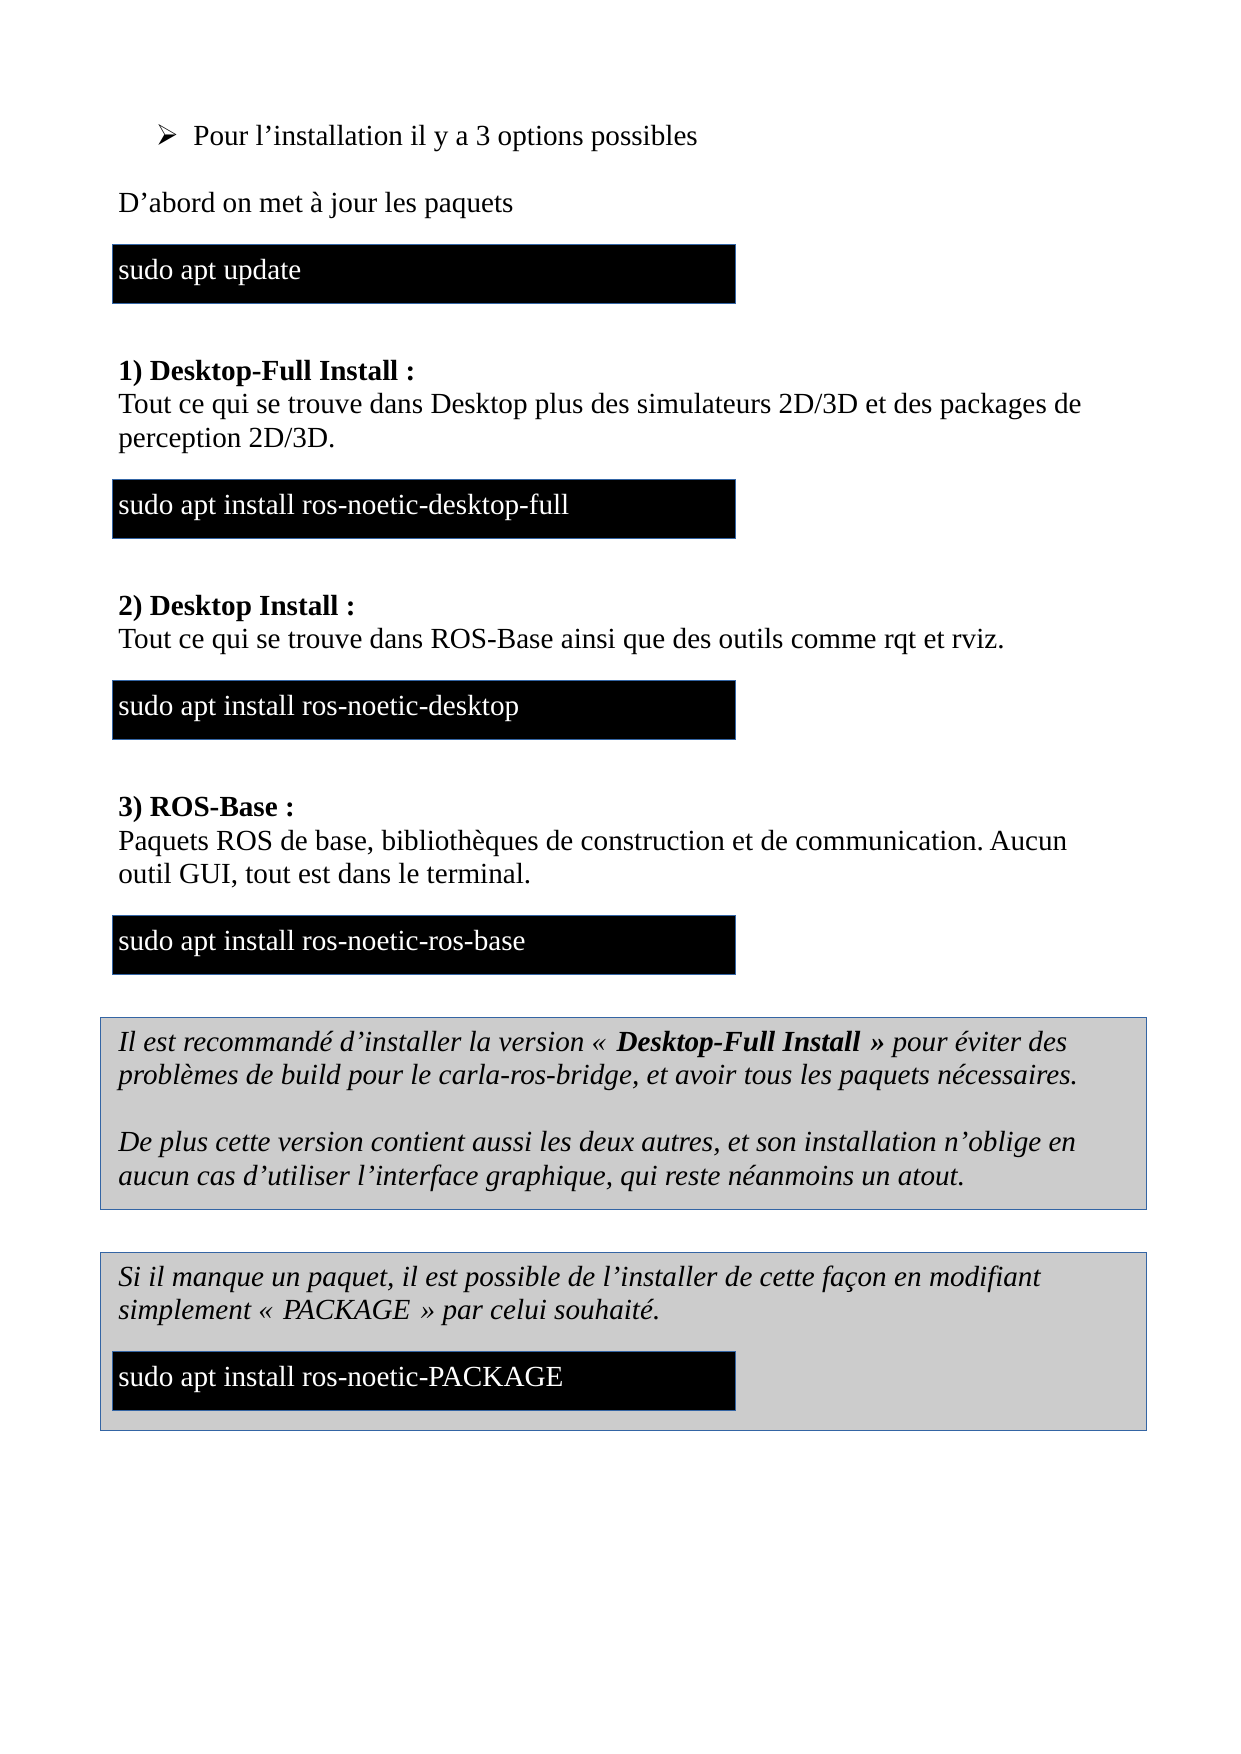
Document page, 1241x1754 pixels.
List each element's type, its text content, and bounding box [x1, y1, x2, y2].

text sudo apt update [736, 252, 1122, 286]
text sudo apt install ros-noetic-ros-base [736, 923, 1122, 957]
text Tout ce qui se trouve dans Desktop plus des simulateurs 2D/3D et des packages de perception 2D/3D. [118, 387, 1122, 454]
text 2) Desktop Install : [118, 588, 1122, 621]
text Paquets ROS de base, bibliothèques de construction et de communication. Aucun outil GUI, tout est dans le terminal. [118, 823, 1122, 890]
text D’abord on met à jour les paquets [118, 185, 1122, 219]
text sudo apt install ros-noetic-desktop [736, 688, 1122, 722]
list Pour l’installation il y a 3 options possibles [156, 118, 1122, 152]
text 3) ROS-Base : [118, 789, 1122, 823]
text 1) Desktop-Full Install : [118, 353, 1122, 387]
text Tout ce qui se trouve dans ROS-Base ainsi que des outils comme rqt et rviz. [118, 621, 1122, 655]
text sudo apt install ros-noetic-desktop-full [736, 487, 1122, 521]
